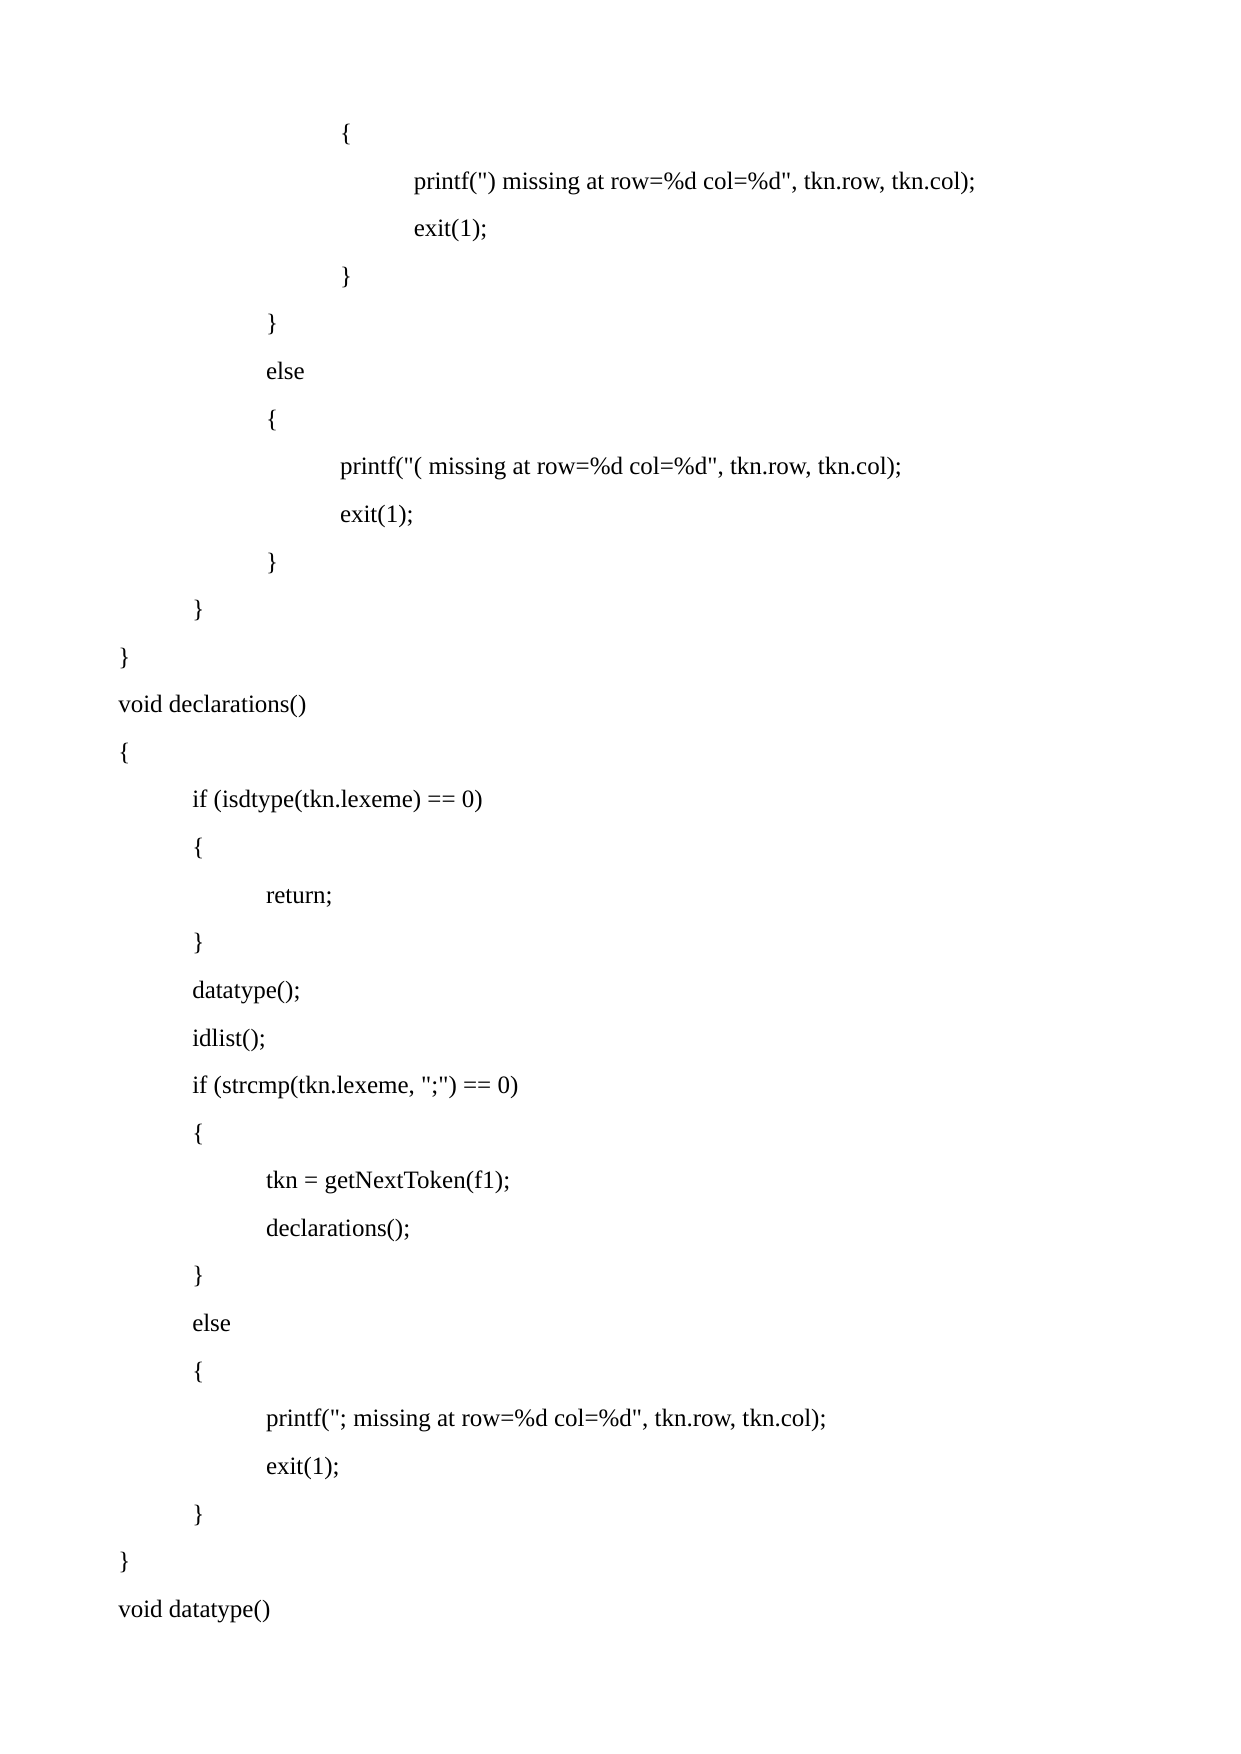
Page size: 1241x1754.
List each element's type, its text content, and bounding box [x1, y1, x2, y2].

text } [118, 642, 1122, 671]
text } [118, 1499, 1122, 1527]
text } [118, 594, 1122, 623]
text { [118, 404, 1122, 432]
text exit(1); [118, 213, 1122, 242]
text else [118, 356, 1122, 385]
text return; [118, 880, 1122, 908]
text void datatype() [118, 1594, 1122, 1623]
text { [118, 1118, 1122, 1147]
text datatype(); [118, 975, 1122, 1004]
text printf("( missing at row=%d col=%d", tkn.row, tkn.col); [118, 451, 1122, 480]
text { [118, 1356, 1122, 1384]
text { [118, 832, 1122, 861]
text printf(") missing at row=%d col=%d", tkn.row, tkn.col); [118, 166, 1122, 194]
text void declarations() [118, 689, 1122, 718]
text } [118, 308, 1122, 337]
text else [118, 1308, 1122, 1337]
text if (isdtype(tkn.lexeme) == 0) [118, 784, 1122, 813]
text } [118, 1546, 1122, 1575]
text exit(1); [118, 1451, 1122, 1480]
text } [118, 261, 1122, 290]
text exit(1); [118, 499, 1122, 528]
text } [118, 1261, 1122, 1289]
text declarations(); [118, 1213, 1122, 1242]
text tkn = getNextToken(f1); [118, 1165, 1122, 1194]
text { [118, 737, 1122, 766]
text } [118, 927, 1122, 956]
text printf("; missing at row=%d col=%d", tkn.row, tkn.col); [118, 1403, 1122, 1432]
text { [118, 118, 1122, 147]
text idlist(); [118, 1023, 1122, 1051]
text } [118, 547, 1122, 575]
text if (strcmp(tkn.lexeme, ";") == 0) [118, 1070, 1122, 1099]
